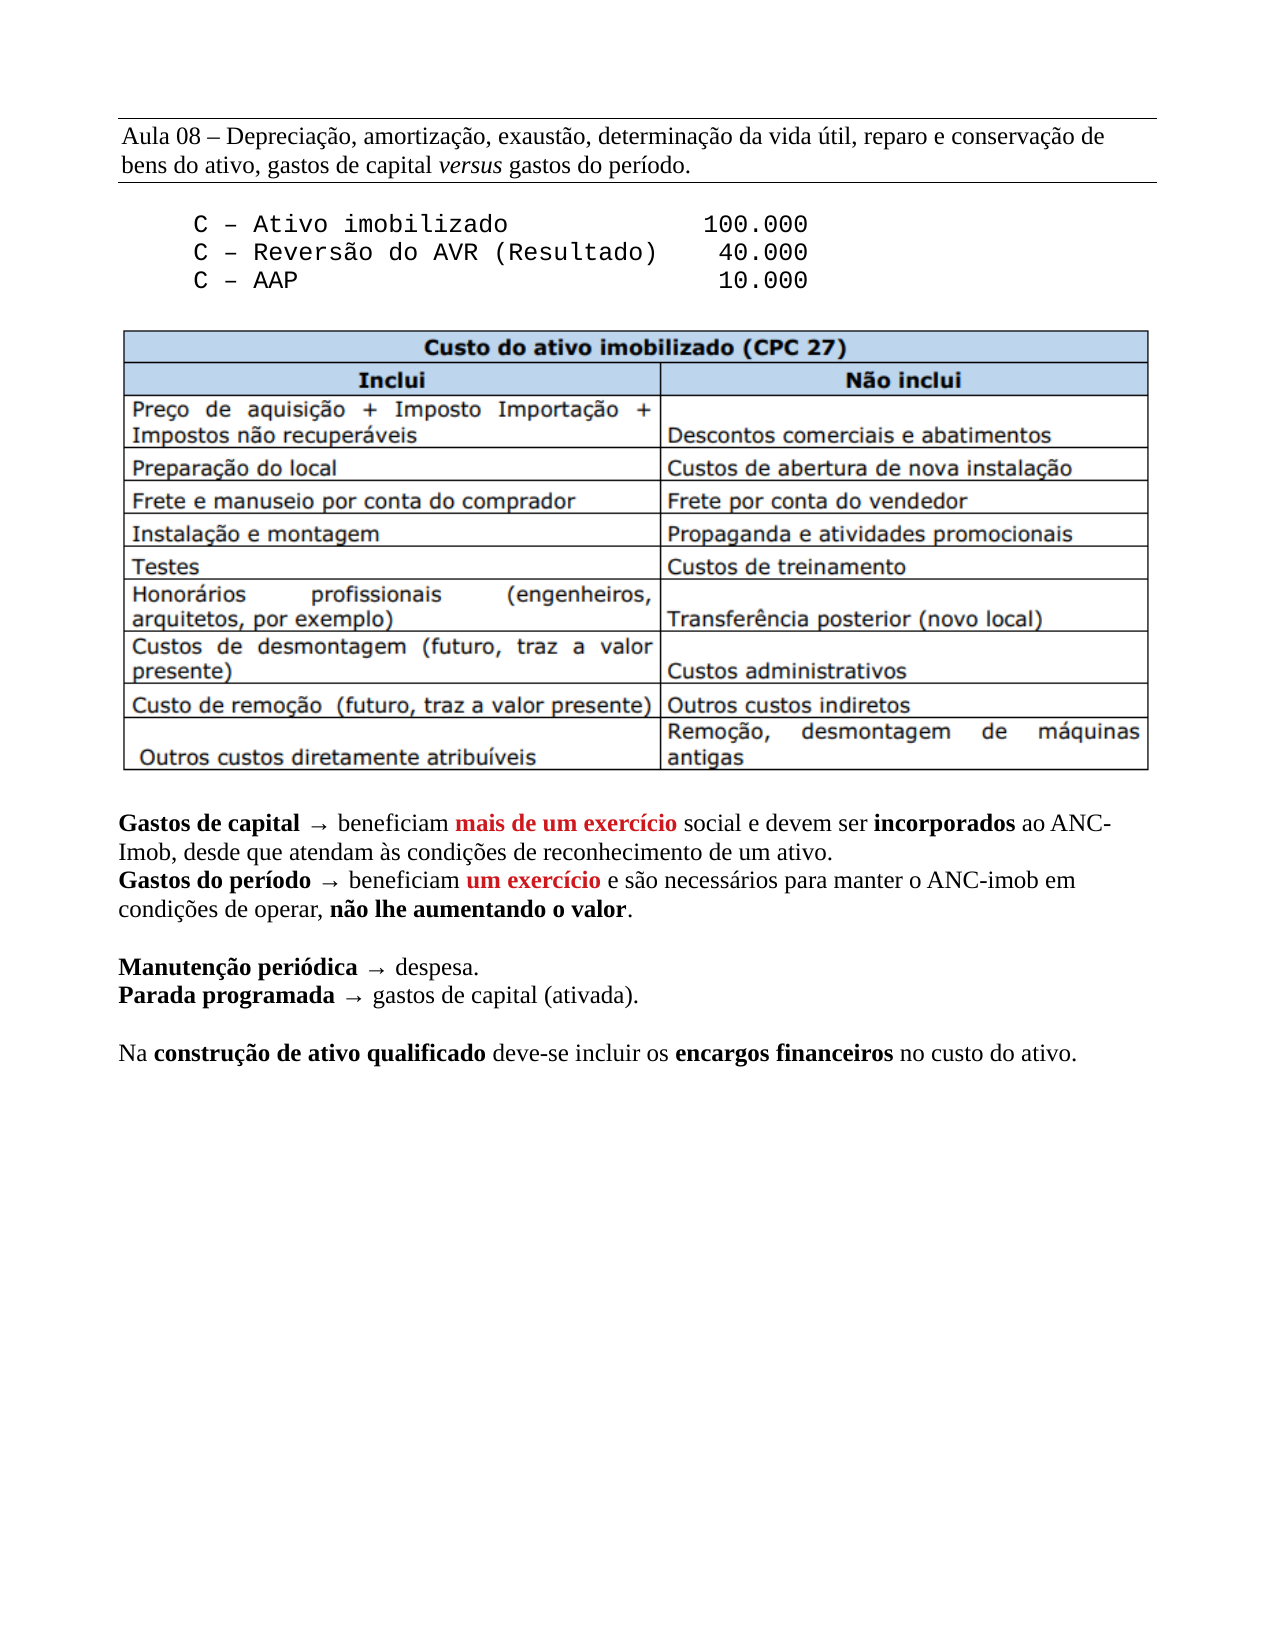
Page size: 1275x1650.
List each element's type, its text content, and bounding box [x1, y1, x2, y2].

text Gastos do período → beneficiam um exercício e são necessários para manter o ANC-imob em condições de operar, não lhe aumentando o valor. [118, 866, 1157, 923]
picture [118, 325, 1157, 780]
text Parada programada → gastos de capital (ativada). [118, 981, 1157, 1009]
text Manutenção periódica → despesa. [118, 952, 1157, 981]
list C – Ativo imobilizado 100.000 C – Reversão do AVR (Resultado) 40.000 C – AAP 10.000 [156, 211, 1157, 296]
text Na construção de ativo qualificado deve-se incluir os encargos financeiros no custo do ativo. [118, 1038, 1157, 1067]
text Gastos de capital → beneficiam mais de um exercício social e devem ser incorporados ao ANC-Imob, desde que atendam às condições de reconhecimento de um ativo. [118, 808, 1157, 866]
